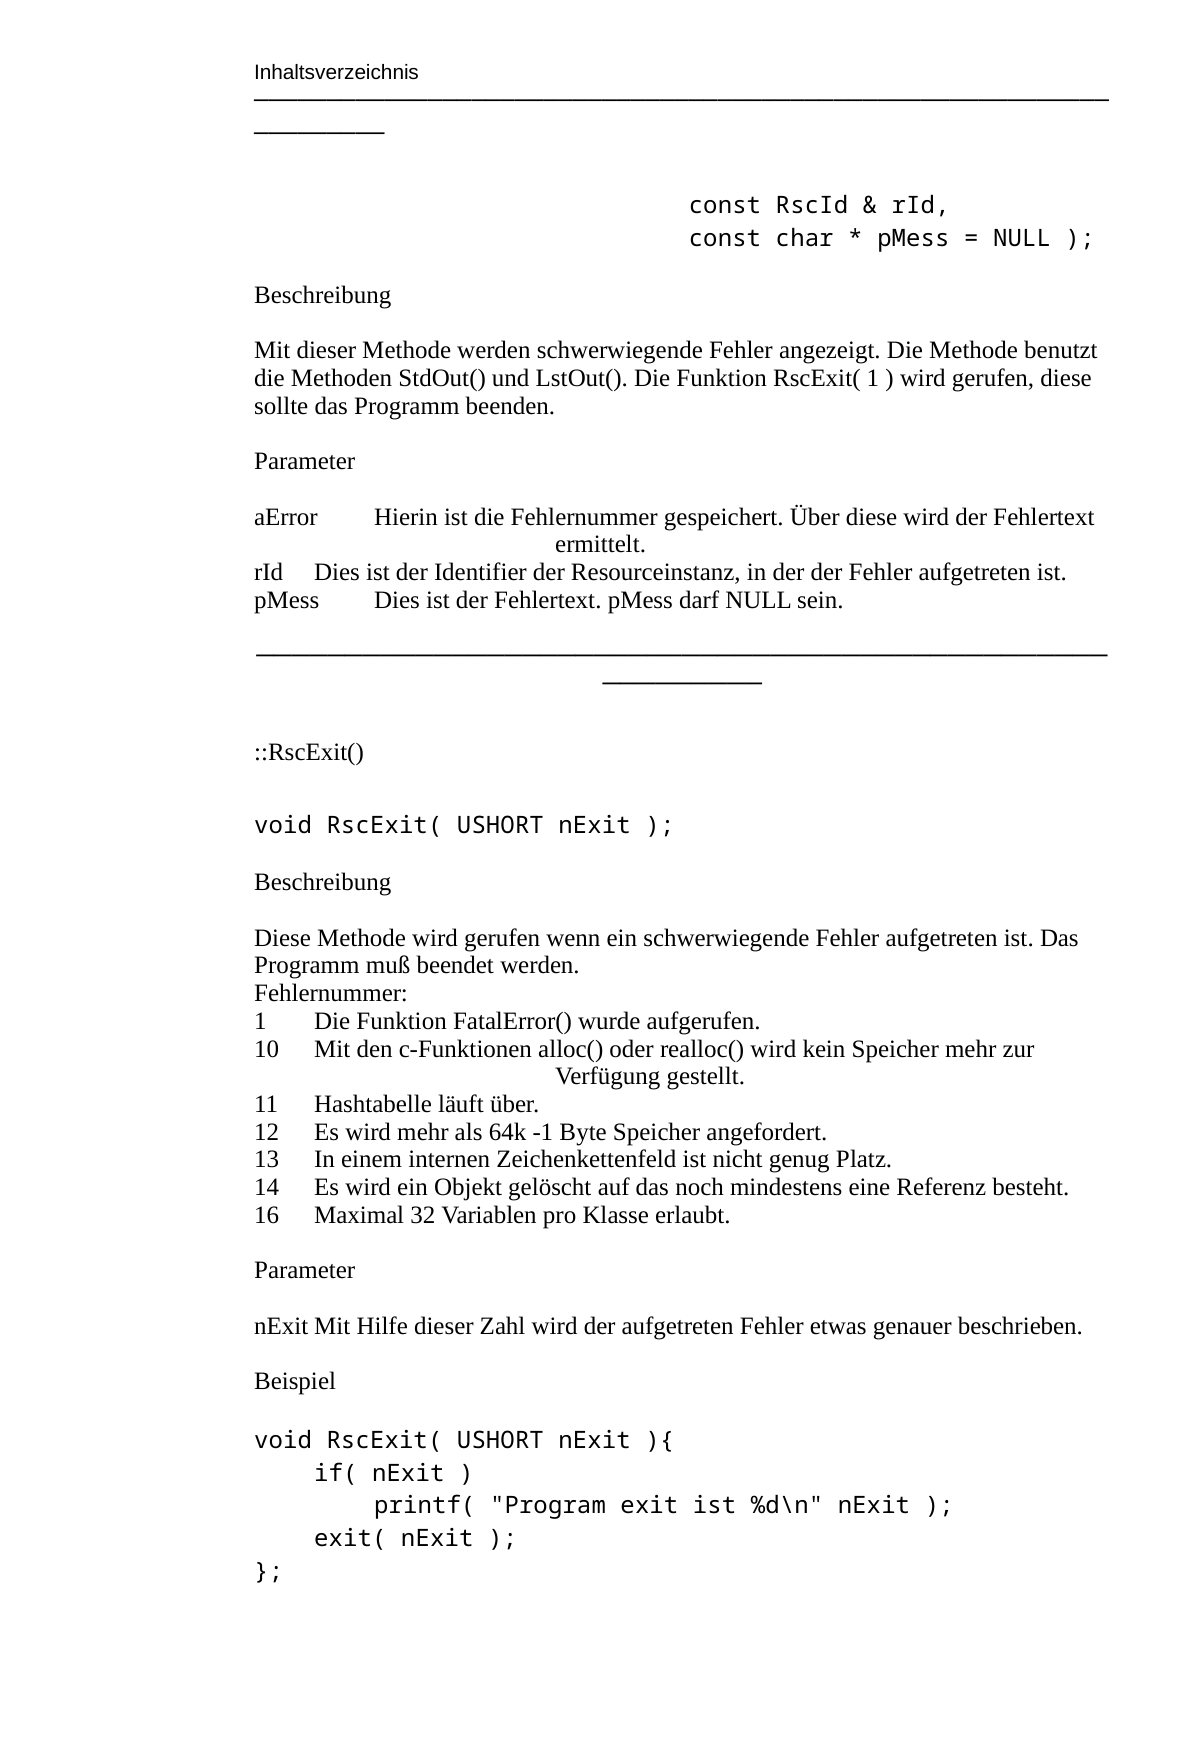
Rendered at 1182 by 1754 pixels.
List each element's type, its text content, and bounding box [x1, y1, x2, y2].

text nExit Mit Hilfe dieser Zahl wird der aufgetreten Fehler etwas genauer beschrieben. [254, 1312, 1110, 1339]
text 13 In einem internen Zeichenkettenfeld ist nicht genug Platz. [254, 1146, 1110, 1173]
text Fehlernummer: [254, 979, 1110, 1007]
text Beschreibung [254, 868, 1110, 896]
text 1 Die Funktion FatalError() wurde aufgerufen. [254, 1007, 1110, 1035]
list if( nExit ) [254, 1455, 1110, 1488]
list printf( "Program exit ist %d\n" nExit ); [254, 1488, 1110, 1521]
text Mit dieser Methode werden schwerwiegende Fehler angezeigt. Die Methode benutzt die Methoden StdOut() und LstOut(). Die Funktion RscExit( 1 ) wird gerufen, diese sollte das Programm beenden. [254, 336, 1110, 419]
text 16 Maximal 32 Variablen pro Klasse erlaubt. [254, 1201, 1110, 1229]
text 10 Mit den c-Funktionen alloc() oder realloc() wird kein Speicher mehr zur Verfügung gestellt. [254, 1035, 1110, 1090]
text ───────────────────────────────────────────────────────── [254, 641, 1110, 697]
list exit( nExit ); [254, 1521, 1110, 1553]
text aError Hierin ist die Fehlernummer gespeichert. Über diese wird der Fehlertext ermittelt. [254, 503, 1110, 558]
text ::RscExit() [254, 738, 1110, 766]
list }; [254, 1553, 1110, 1586]
text 12 Es wird mehr als 64k -1 Byte Speicher angefordert. [254, 1118, 1110, 1146]
text rId Dies ist der Identifier der Resourceinstanz, in der der Fehler aufgetreten ist. [254, 558, 1110, 586]
text Beispiel [254, 1367, 1110, 1395]
list void RscExit( USHORT nExit ); [254, 808, 1110, 841]
text Parameter [254, 447, 1110, 475]
text pMess Dies ist der Fehlertext. pMess darf NULL sein. [254, 586, 1110, 613]
text 14 Es wird ein Objekt gelöscht auf das noch mindestens eine Referenz besteht. [254, 1173, 1110, 1201]
text 11 Hashtabelle läuft über. [254, 1090, 1110, 1118]
list void RscExit( USHORT nExit ){ [254, 1423, 1110, 1455]
text Diese Methode wird gerufen wenn ein schwerwiegende Fehler aufgetreten ist. Das Programm muß beendet werden. [254, 924, 1110, 979]
text Parameter [254, 1256, 1110, 1284]
list const RscId & rId, [254, 188, 1110, 221]
text Beschreibung [254, 281, 1110, 309]
list const char * pMess = NULL ); [254, 221, 1110, 253]
